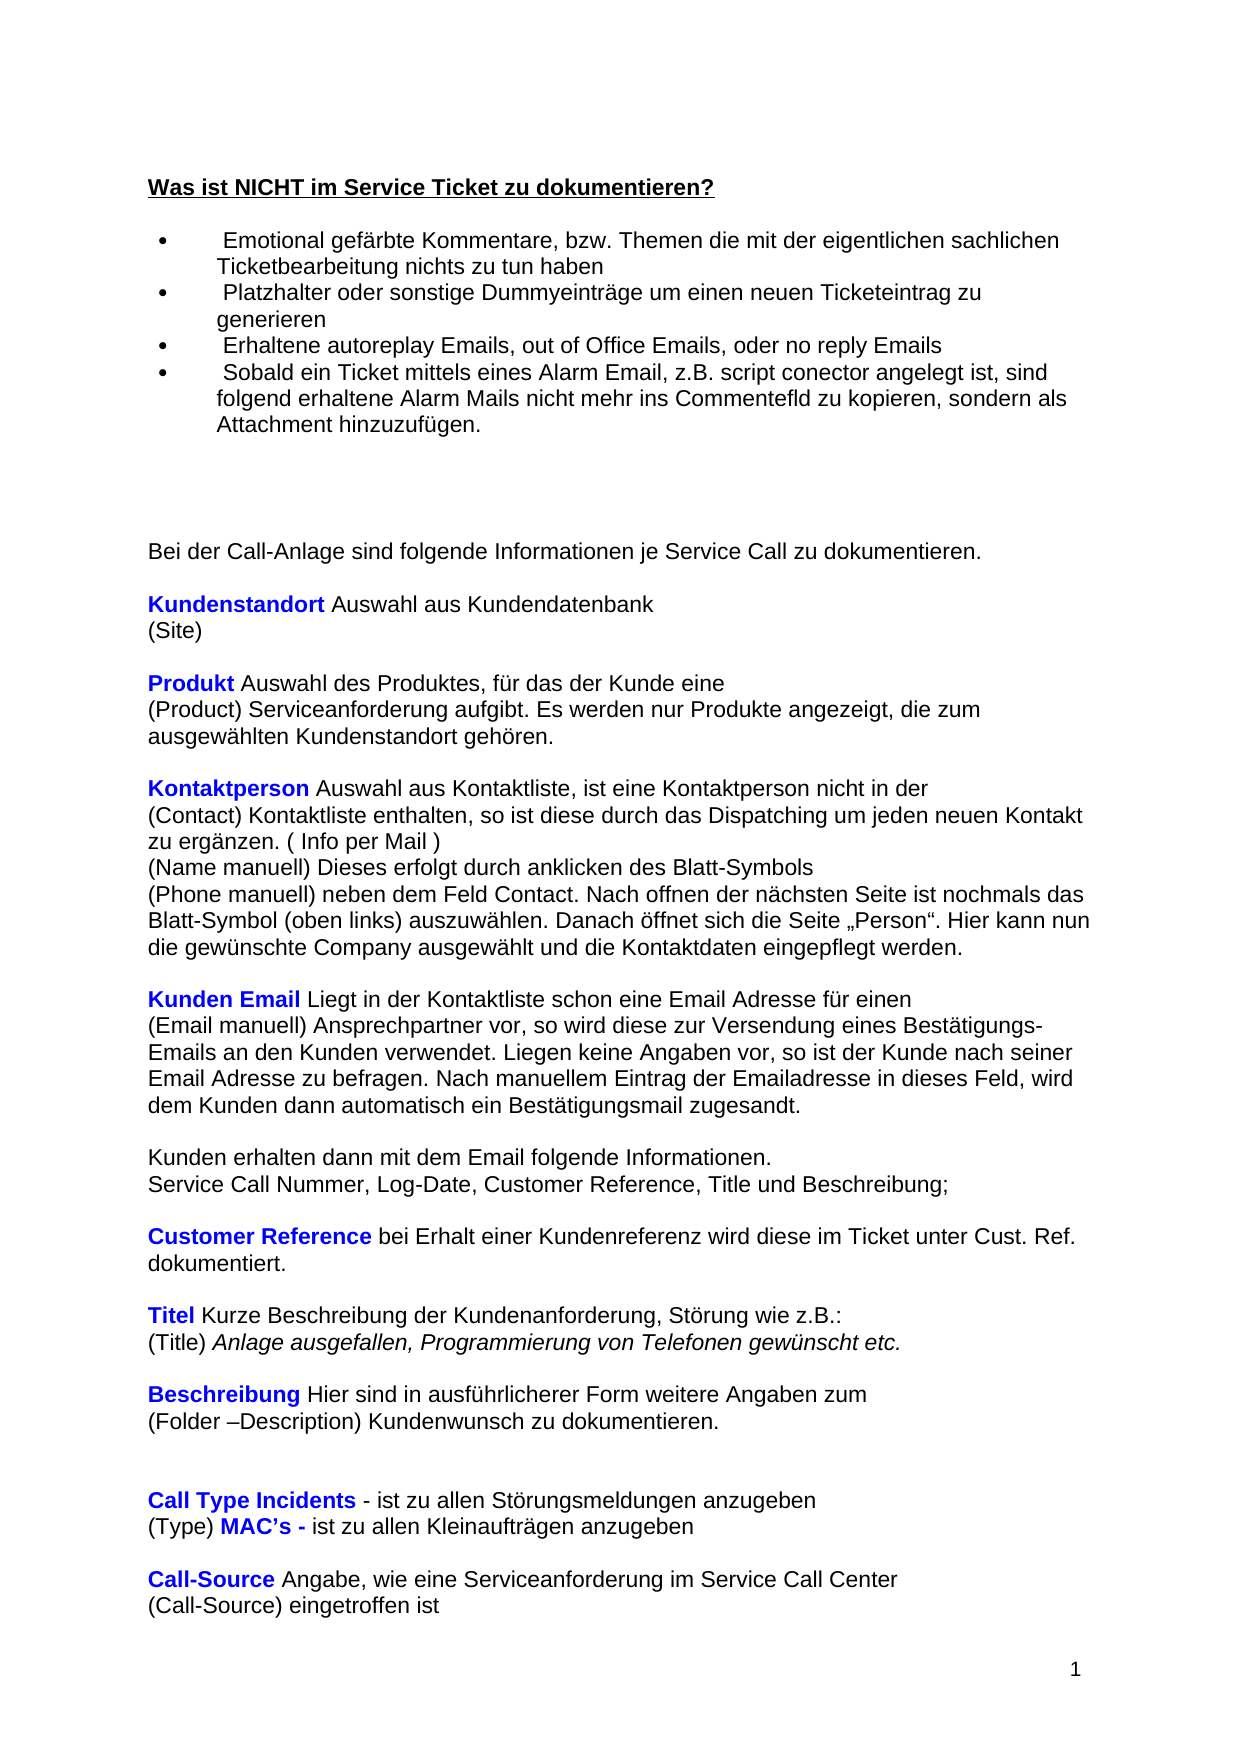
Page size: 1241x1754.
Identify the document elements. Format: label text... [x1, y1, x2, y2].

text Titel Kurze Beschreibung der Kundenanforderung, Störung wie z.B.: [148, 1302, 1093, 1329]
text Was ist NICHT im Service Ticket zu dokumentieren? [148, 174, 1093, 200]
text (Contact) Kontaktliste enthalten, so ist diese durch das Dispatching um jeden neuen Kontakt zu ergänzen. ( Info per Mail ) [148, 802, 1093, 854]
text (Site) [148, 617, 1093, 643]
list Erhaltene autoreplay Emails, out of Office Emails, oder no reply Emails [159, 332, 1093, 358]
text (Name manuell) Dieses erfolgt durch anklicken des Blatt-Symbols [148, 854, 1093, 881]
text (Phone manuell) neben dem Feld Contact. Nach offnen der nächsten Seite ist nochmals das Blatt-Symbol (oben links) auszuwählen. Danach öffnet sich die Seite „Person“. Hier kann nun die gewünschte Company ausgewählt und die Kontaktdaten eingepflegt werden. [148, 881, 1093, 960]
text Call Type Incidents - ist zu allen Störungsmeldungen anzugeben [148, 1487, 1093, 1513]
text (Title) Anlage ausgefallen, Programmierung von Telefonen gewünscht etc. [148, 1329, 1093, 1355]
text Kundenstandort Auswahl aus Kundendatenbank [148, 591, 1093, 617]
text Kunden Email Liegt in der Kontaktliste schon eine Email Adresse für einen [148, 986, 1093, 1012]
text (Product) Serviceanforderung aufgibt. Es werden nur Produkte angezeigt, die zum ausgewählten Kundenstandort gehören. [148, 696, 1093, 749]
text Kontaktperson Auswahl aus Kontaktliste, ist eine Kontaktperson nicht in der [148, 775, 1093, 802]
text (Type) MAC’s - ist zu allen Kleinaufträgen anzugeben [148, 1513, 1093, 1539]
text Bei der Call-Anlage sind folgende Informationen je Service Call zu dokumentieren. [148, 538, 1093, 564]
text (Email manuell) Ansprechpartner vor, so wird diese zur Versendung eines Bestätigungs- Emails an den Kunden verwendet. Liegen keine Angaben vor, so ist der Kunde nach seiner Email Adresse zu befragen. Nach manuellem Eintrag der Emailadresse in dieses Feld, wird dem Kunden dann automatisch ein Bestätigungsmail zugesandt. [148, 1012, 1093, 1118]
text Customer Reference bei Erhalt einer Kundenreferenz wird diese im Ticket unter Cust. Ref. dokumentiert. [148, 1223, 1093, 1276]
text (Call-Source) eingetroffen ist [148, 1592, 1093, 1619]
text Produkt Auswahl des Produktes, für das der Kunde eine [148, 670, 1093, 696]
list Emotional gefärbte Kommentare, bzw. Themen die mit der eigentlichen sachlichen Ticketbearbeitung nichts zu tun haben [159, 227, 1093, 279]
list Platzhalter oder sonstige Dummyeinträge um einen neuen Ticketeintrag zu generieren [159, 279, 1093, 332]
text Service Call Nummer, Log-Date, Customer Reference, Title und Beschreibung; [148, 1171, 1093, 1197]
text Kunden erhalten dann mit dem Email folgende Informationen. [148, 1144, 1093, 1171]
text Beschreibung Hier sind in ausführlicherer Form weitere Angaben zum [148, 1381, 1093, 1408]
list Sobald ein Ticket mittels eines Alarm Email, z.B. script conector angelegt ist, sind folgend erhaltene Alarm Mails nicht mehr ins Commentefld zu kopieren, sondern als Attachment hinzuzufügen. [159, 358, 1093, 437]
text (Folder –Description) Kundenwunsch zu dokumentieren. [148, 1408, 1093, 1434]
text Call-Source Angabe, wie eine Serviceanforderung im Service Call Center [148, 1566, 1093, 1592]
